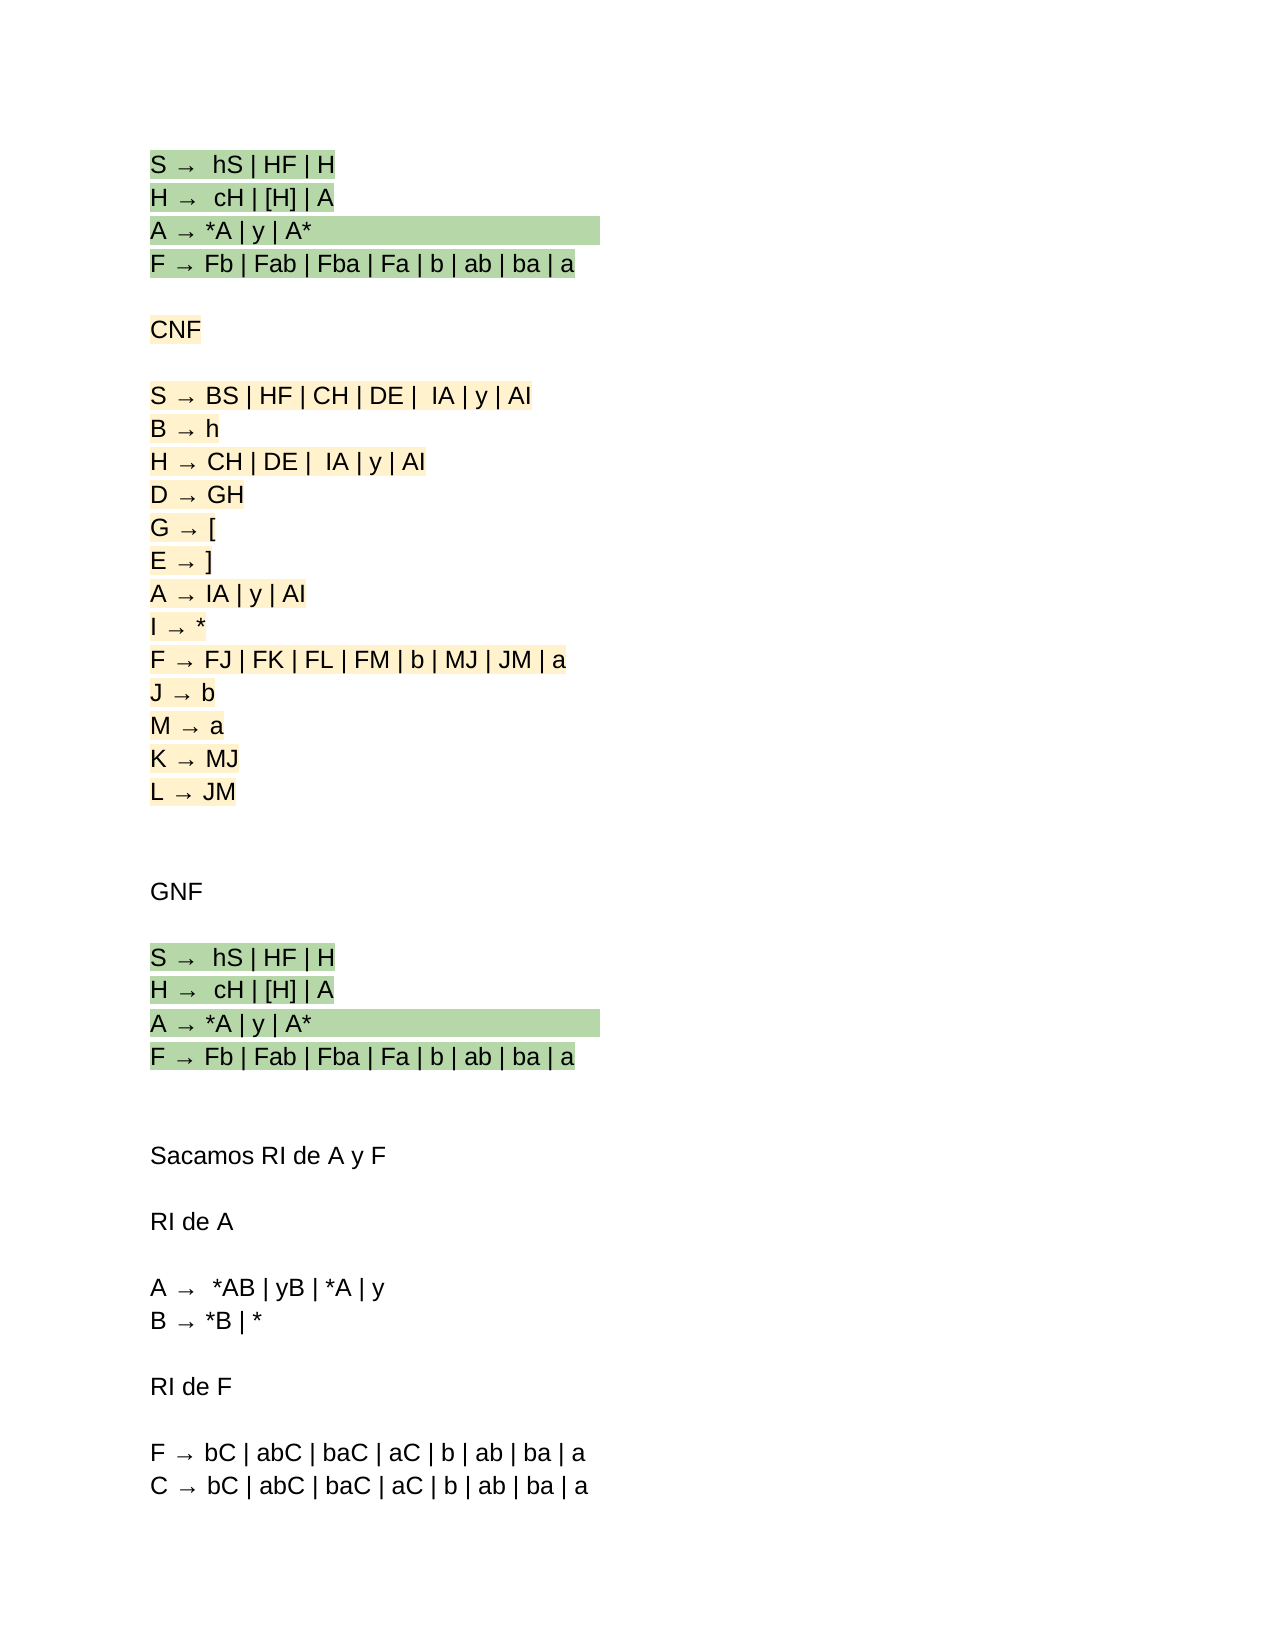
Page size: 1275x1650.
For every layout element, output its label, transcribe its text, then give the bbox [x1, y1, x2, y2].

text E → ] [150, 546, 1125, 575]
text H → cH | [H] | A [150, 976, 1125, 1004]
text A → *AB | yB | *A | y [150, 1273, 1125, 1301]
text B → *B | * [150, 1306, 1125, 1334]
text F → Fb | Fab | Fba | Fa | b | ab | ba | a [150, 249, 1125, 278]
text S → BS | HF | CH | DE | IA | y | AI [150, 381, 1125, 410]
text CNF [150, 315, 1125, 344]
text GNF [150, 876, 1125, 905]
text Sacamos RI de A y F [150, 1141, 1125, 1169]
text A → IA | y | AI [150, 579, 1125, 608]
text A → *A | y | A* [150, 216, 1125, 245]
text RI de F [150, 1372, 1125, 1401]
text K → MJ [150, 744, 1125, 773]
text M → a [150, 711, 1125, 740]
text C → bC | abC | baC | aC | b | ab | ba | a [150, 1471, 1125, 1499]
text F → FJ | FK | FL | FM | b | MJ | JM | a [150, 645, 1125, 674]
text H → cH | [H] | A [150, 183, 1125, 212]
text J → b [150, 678, 1125, 707]
text RI de A [150, 1207, 1125, 1235]
text F → bC | abC | baC | aC | b | ab | ba | a [150, 1438, 1125, 1467]
text S → hS | HF | H [150, 150, 1125, 179]
text S → hS | HF | H [150, 942, 1125, 971]
text F → Fb | Fab | Fba | Fa | b | ab | ba | a [150, 1042, 1125, 1070]
text I → * [150, 612, 1125, 641]
text G → [ [150, 513, 1125, 542]
text D → GH [150, 480, 1125, 509]
text B → h [150, 414, 1125, 443]
text A → *A | y | A* [150, 1008, 1125, 1037]
text L → JM [150, 777, 1125, 806]
text H → CH | DE | IA | y | AI [150, 447, 1125, 476]
